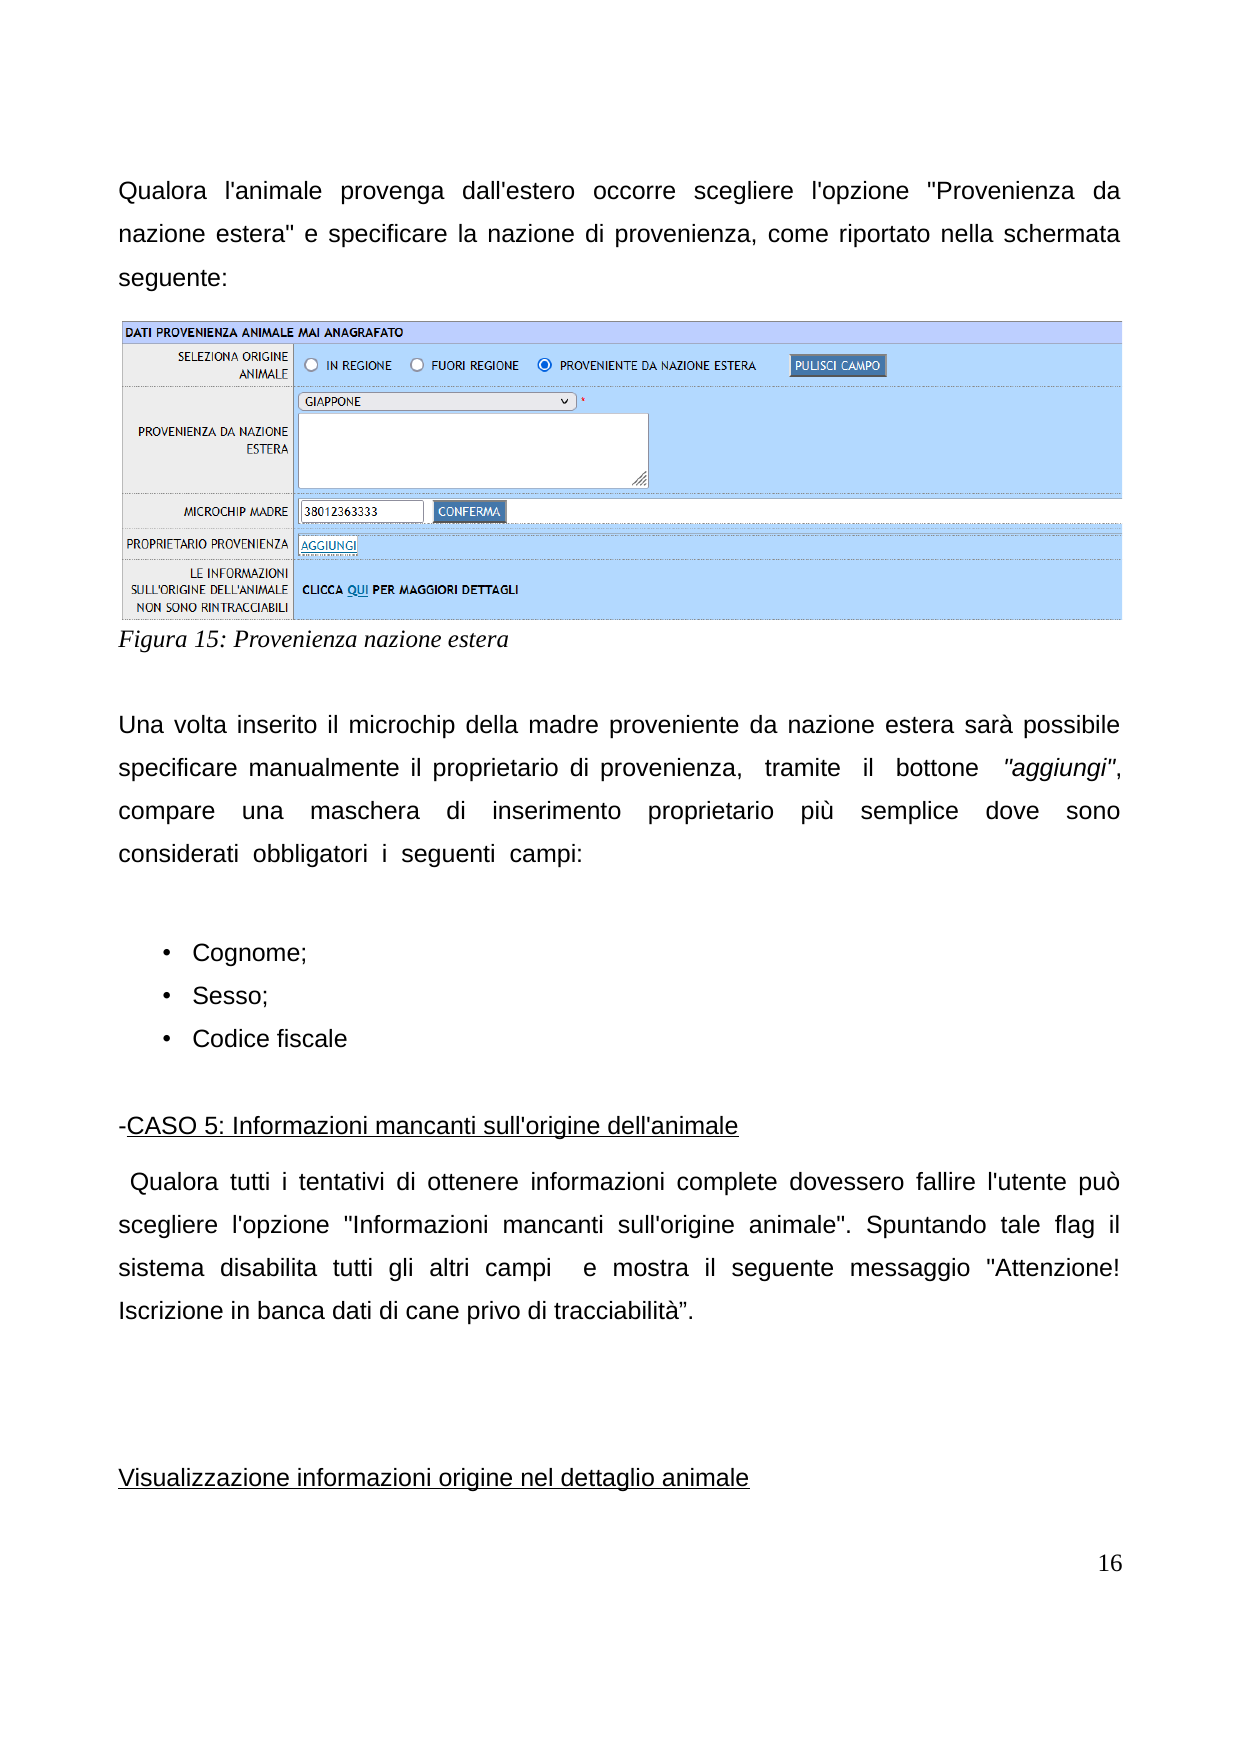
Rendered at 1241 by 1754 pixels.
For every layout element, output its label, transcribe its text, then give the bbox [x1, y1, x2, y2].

text Qualora l'animale provenga dall'estero occorre scegliere l'opzione "Provenienza da nazione estera" e specificare la nazione di provenienza, come riportato nella schermata seguente: [118, 176, 1122, 291]
text Una volta inserito il microchip della madre proveniente da nazione estera sarà possibile specificare manualmente il proprietario di provenienza, tramite il bottone "aggiungi", compare una maschera di inserimento proprietario più semplice dove sono considerati obbligatori i seguenti campi: [118, 652, 1122, 868]
text Qualora tutti i tentativi di ottenere informazioni complete dovessero fallire l'utente può scegliere l'opzione "Informazioni mancanti sull'origine animale". Spuntando tale flag il sistema disabilita tutti gli altri campi e mostra il seguente messaggio "Attenzione! Iscrizione in banca dati di cane privo di tracciabilità”. [118, 1166, 1122, 1324]
text Figura 15: Provenienza nazione estera [118, 624, 1122, 652]
list Cognome; [162, 938, 1122, 967]
list Codice fiscale [162, 1024, 1122, 1053]
list Sesso; [162, 981, 1122, 1010]
text -CASO 5: Informazioni mancanti sull'origine dell'animale [118, 1068, 1122, 1139]
picture [118, 318, 1123, 624]
text Visualizzazione informazioni origine nel dettaglio animale [118, 1463, 1122, 1491]
